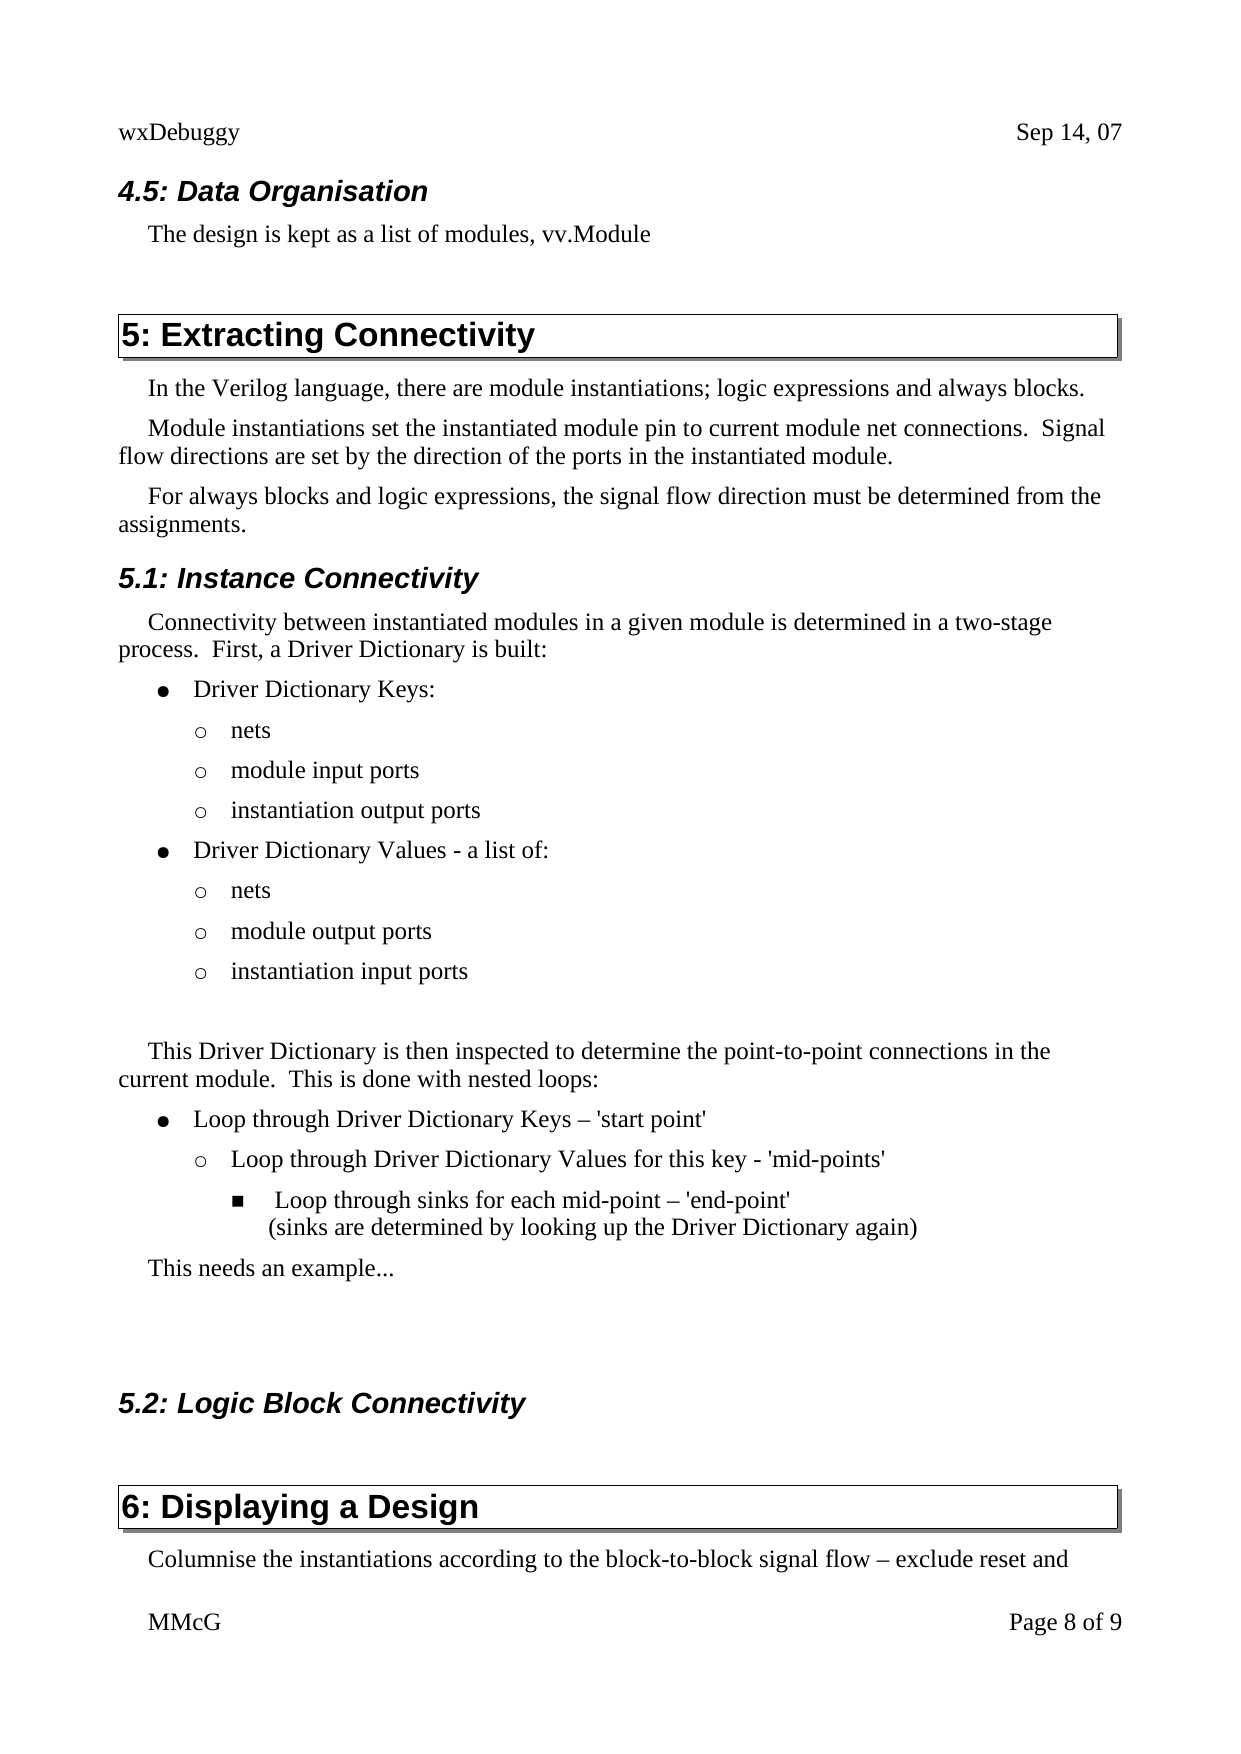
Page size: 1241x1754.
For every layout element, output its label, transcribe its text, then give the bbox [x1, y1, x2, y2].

list nets [193, 877, 1122, 904]
list nets [193, 716, 1122, 743]
list Loop through Driver Dictionary Keys – 'start point' [156, 1105, 1122, 1133]
text In the Verilog language, there are module instantiations; logic expressions and always blocks. [118, 374, 1122, 402]
text Columnise the instantiations according to the block-to-block signal flow – exclude reset and [118, 1545, 1122, 1573]
text The design is kept as a list of modules, vv.Module [118, 221, 1122, 248]
list Driver Dictionary Keys: [156, 676, 1122, 703]
text For always blocks and logic expressions, the signal flow direction must be determined from the assignments. [118, 482, 1122, 537]
text This Driver Dictionary is then inspected to determine the point-to-point connections in the current module. This is done with nested loops: [118, 1037, 1122, 1093]
text Connectivity between instantiated modules in a given module is determined in a two-stage process. First, a Driver Dictionary is built: [118, 608, 1122, 663]
subtitle Data Organisation [118, 175, 1122, 208]
list instantiation input ports [193, 957, 1122, 985]
text Module instantiations set the instantiated module pin to current module net connections. Signal flow directions are set by the direction of the ports in the instantiated module. [118, 414, 1122, 469]
list Loop through Driver Dictionary Values for this key - 'mid-points' [193, 1146, 1122, 1173]
list module output ports [193, 917, 1122, 944]
subtitle Logic Block Connectivity [118, 1387, 1122, 1419]
subtitle Instance Connectivity [118, 562, 1122, 595]
list Driver Dictionary Values - a list of: [156, 836, 1122, 864]
list module input ports [193, 756, 1122, 784]
subtitle Displaying a Design [119, 1486, 1117, 1528]
list instantiation output ports [193, 796, 1122, 824]
text This needs an example... [118, 1254, 1122, 1281]
list Loop through sinks for each mid-point – 'end-point' (sinks are determined by looking up the Driver Dictionary again) [231, 1186, 1122, 1241]
subtitle Extracting Connectivity [119, 315, 1117, 357]
